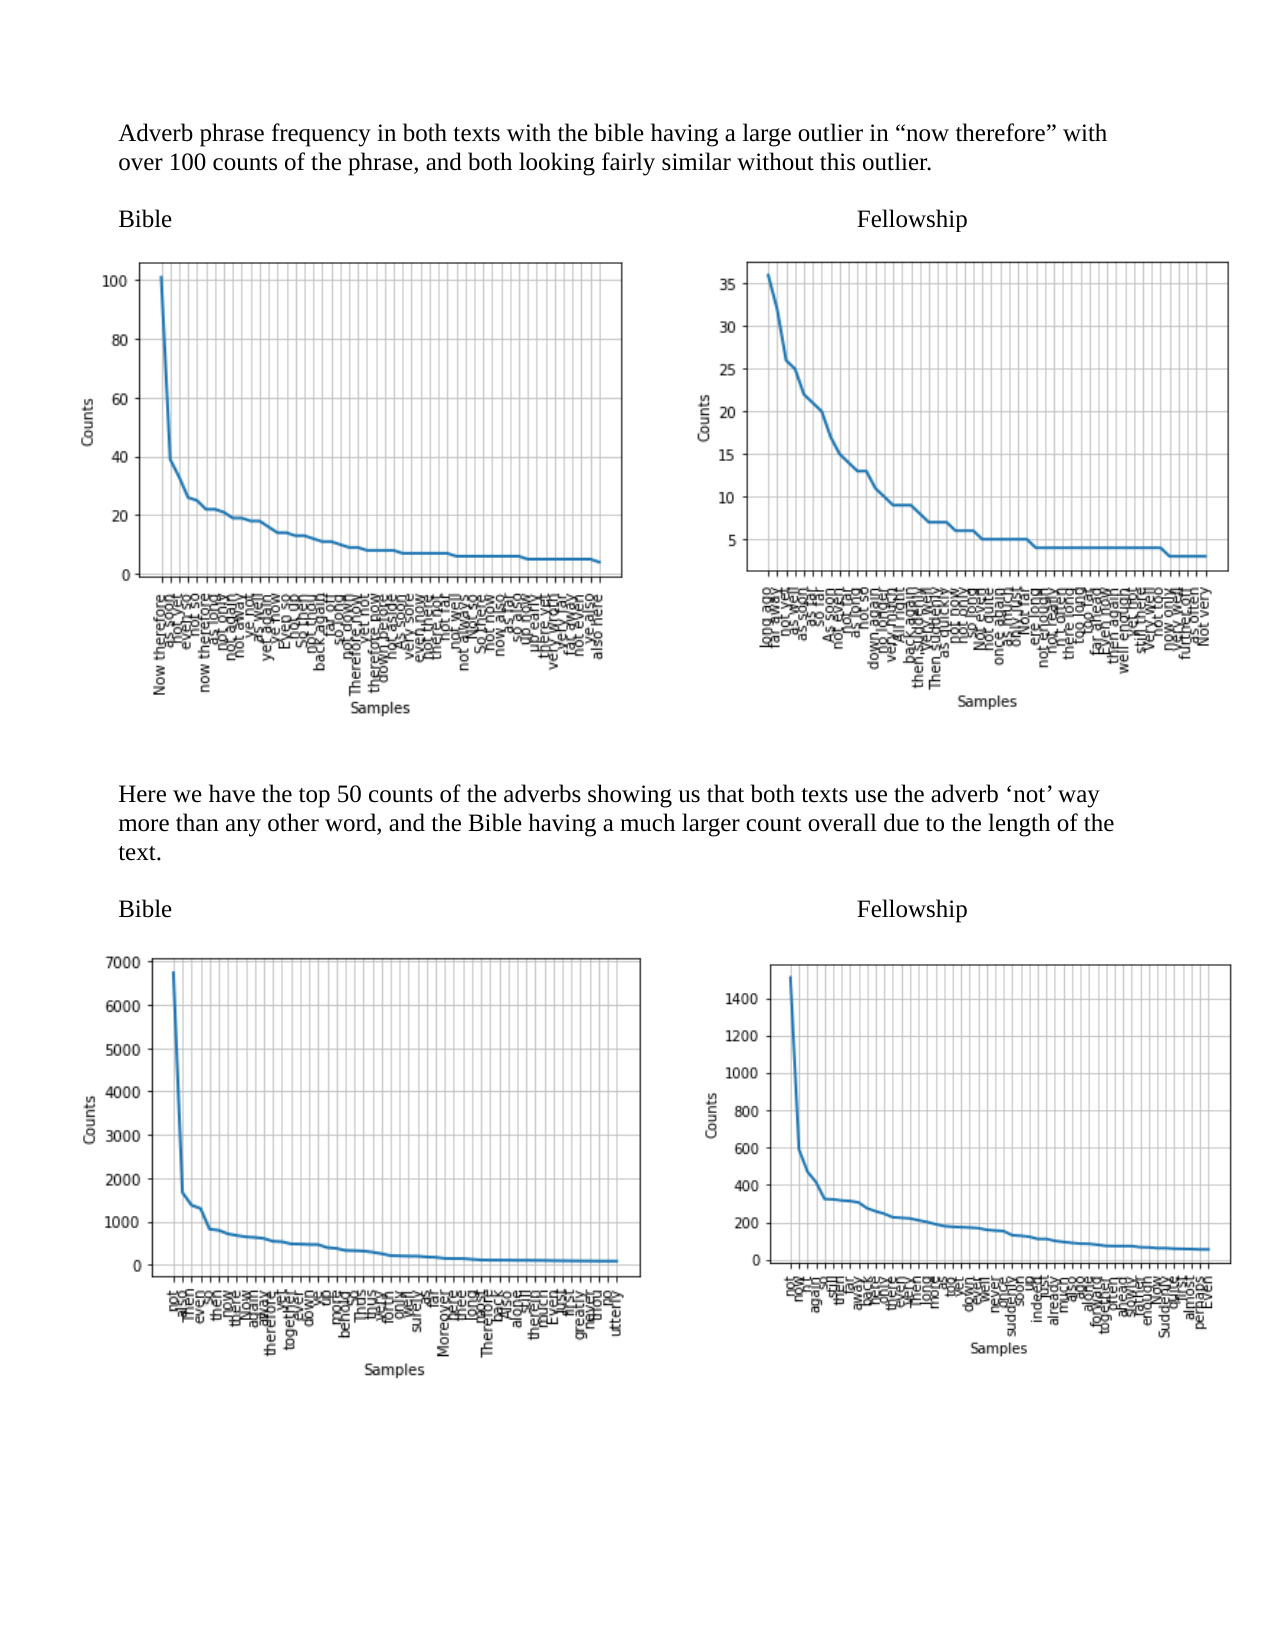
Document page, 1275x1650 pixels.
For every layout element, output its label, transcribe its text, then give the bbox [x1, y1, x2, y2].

text Bible Fellowship [118, 894, 1157, 923]
text Here we have the top 50 counts of the adverbs showing us that both texts use the adverb ‘not’ way more than any other word, and the Bible having a much larger count overall due to the length of the text. [118, 779, 1157, 866]
text Adverb phrase frequency in both texts with the bible having a large outlier in “now therefore” with over 100 counts of the phrase, and both looking fairly similar without this outlier. [118, 118, 1157, 176]
picture [70, 232, 1265, 728]
picture [685, 948, 1248, 1373]
text Bible Fellowship [118, 204, 1157, 233]
picture [66, 952, 666, 1390]
